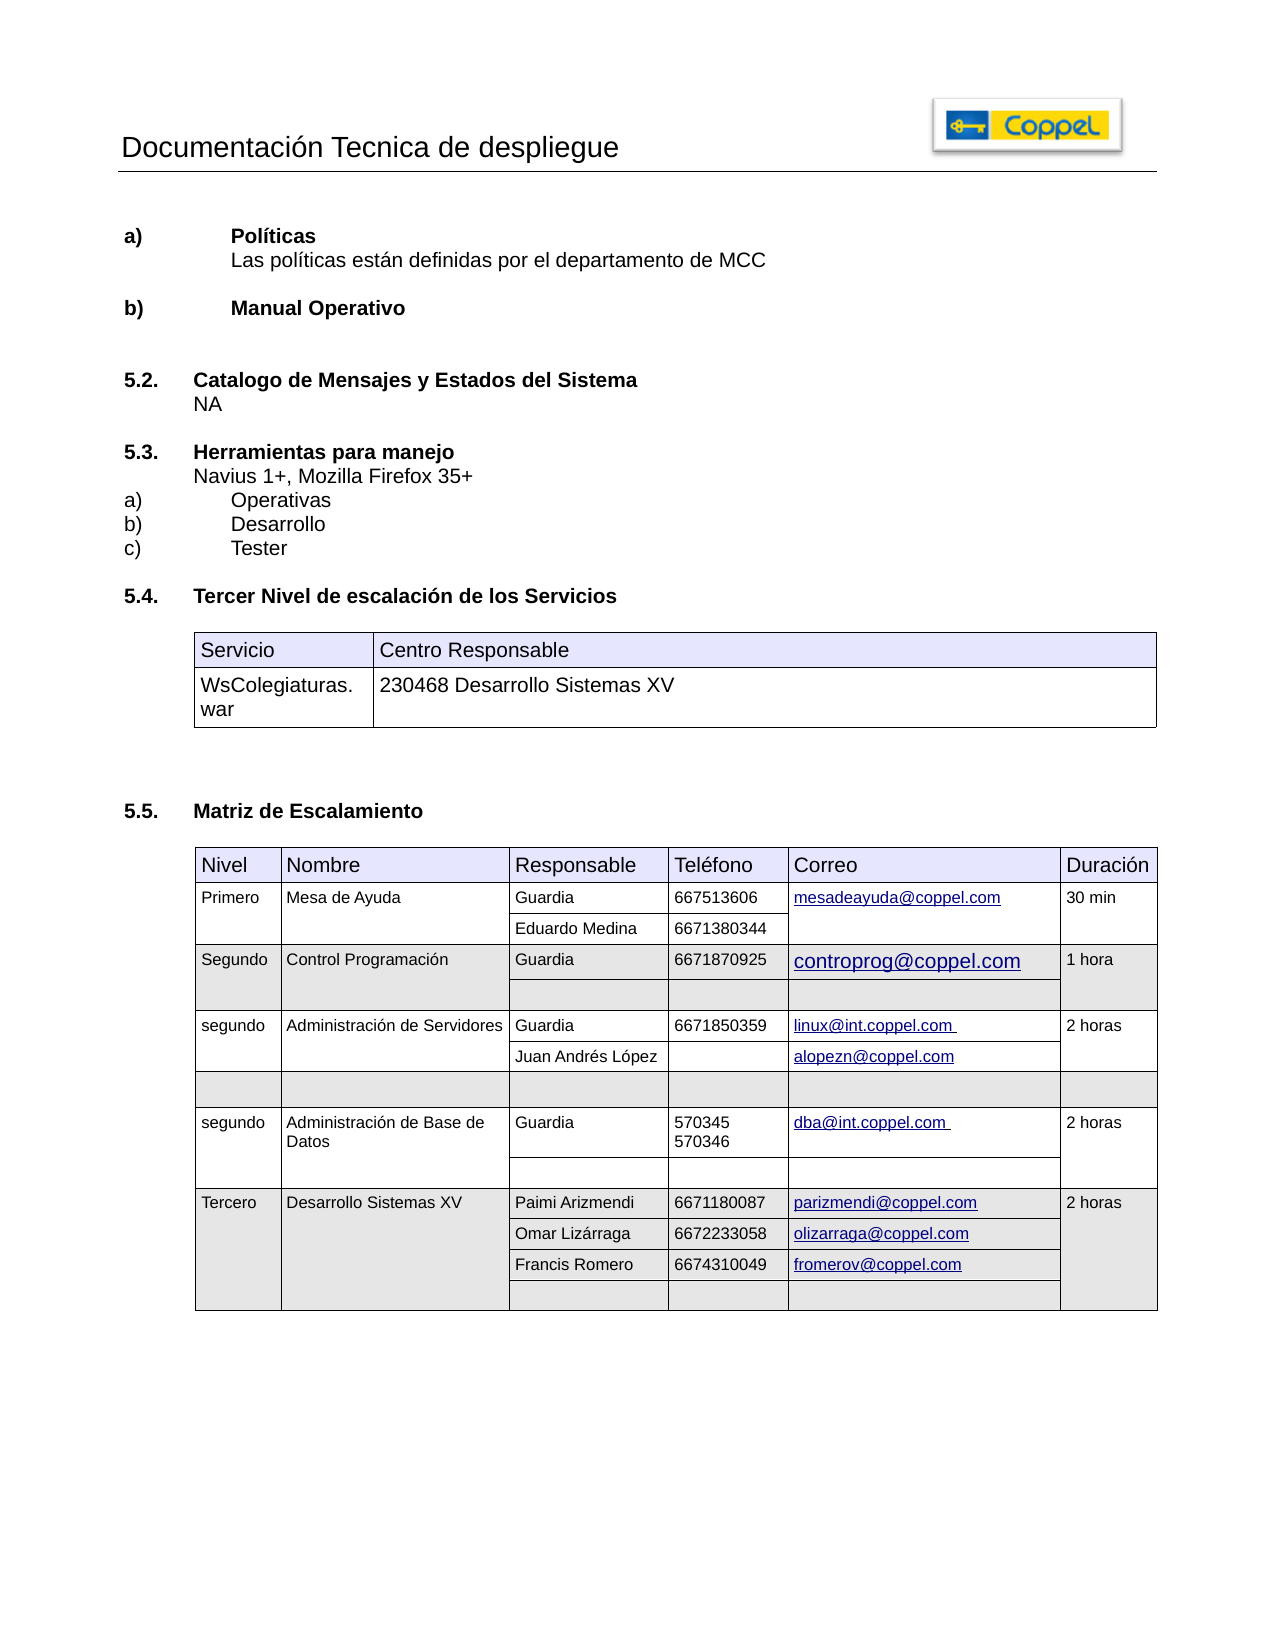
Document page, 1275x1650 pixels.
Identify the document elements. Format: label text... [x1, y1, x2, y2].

list Manual Operativo [118, 296, 1157, 320]
table_cell fromerov@coppel.com [789, 1250, 1060, 1279]
table_cell Guardia [510, 1108, 668, 1157]
table_cell [669, 1072, 788, 1107]
table_cell [510, 980, 668, 1010]
table_cell [196, 1072, 281, 1107]
table_cell 6672233058 [669, 1219, 788, 1249]
list Catalogo de Mensajes y Estados del Sistema [118, 368, 1157, 392]
table_cell [789, 1281, 1060, 1310]
table_cell 30 min [1061, 883, 1157, 943]
table_cell 6671850359 [669, 1011, 788, 1041]
table_cell [669, 1158, 788, 1187]
table_cell alopezn@coppel.com [789, 1042, 1060, 1071]
table_cell Omar Lizárraga [510, 1219, 668, 1249]
table_cell 2 horas [1061, 1108, 1157, 1187]
table_cell 667513606 [669, 883, 788, 913]
table_cell mesadeayuda@coppel.com [789, 883, 1060, 943]
table_cell 570345 570346 [669, 1108, 788, 1157]
table_cell 6671380344 [669, 914, 788, 943]
table_cell Administración de Servidores [282, 1011, 509, 1071]
table_cell Guardia [510, 1011, 668, 1041]
table_cell 230468 Desarrollo Sistemas XV [374, 668, 1156, 727]
table_cell Guardia [510, 945, 668, 979]
table_cell Eduardo Medina [510, 914, 668, 943]
table_cell olizarraga@coppel.com [789, 1219, 1060, 1249]
table_cell Administración de Base de Datos [282, 1108, 509, 1187]
table_header Centro Responsable [374, 633, 1156, 667]
table_cell 2 horas [1061, 1011, 1157, 1071]
table_cell WsColegiaturas.war [195, 668, 373, 727]
table_header Nombre [282, 848, 509, 882]
table_cell 1 hora [1061, 945, 1157, 1010]
list Navius 1+, Mozilla Firefox 35+ [156, 464, 1157, 488]
table_cell [510, 1072, 668, 1107]
table_cell 6671180087 [669, 1189, 788, 1218]
table_cell segundo [196, 1108, 281, 1187]
table_cell [510, 1281, 668, 1310]
list Desarrollo [118, 512, 1157, 536]
list Tester [118, 536, 1157, 560]
table_header Responsable [510, 848, 668, 882]
list Políticas [118, 224, 1157, 248]
list Tercer Nivel de escalación de los Servicios [118, 584, 1157, 608]
table_cell [282, 1072, 509, 1107]
table_cell [669, 1042, 788, 1071]
table_cell segundo [196, 1011, 281, 1071]
table_cell controprog@coppel.com [789, 945, 1060, 979]
table_cell [1061, 1072, 1157, 1107]
list Matriz de Escalamiento [118, 799, 1157, 823]
table_cell 6671870925 [669, 945, 788, 979]
table_cell Control Programación [282, 945, 509, 1010]
table_header Duración [1061, 848, 1157, 882]
table_cell Tercero [196, 1189, 281, 1310]
table_cell Guardia [510, 883, 668, 913]
list Herramientas para manejo [118, 440, 1157, 464]
table_cell Mesa de Ayuda [282, 883, 509, 943]
table_cell Desarrollo Sistemas XV [282, 1189, 509, 1310]
table_cell [789, 1158, 1060, 1187]
table_cell Juan Andrés López [510, 1042, 668, 1071]
table_cell parizmendi@coppel.com [789, 1189, 1060, 1218]
table_cell 6674310049 [669, 1250, 788, 1279]
table_header Teléfono [669, 848, 788, 882]
table_cell [669, 1281, 788, 1310]
table_cell [669, 980, 788, 1010]
table_header Nivel [196, 848, 281, 882]
table_cell dba@int.coppel.com [789, 1108, 1060, 1157]
table_cell Francis Romero [510, 1250, 668, 1279]
table_cell [510, 1158, 668, 1187]
list Las políticas están definidas por el departamento de MCC [193, 248, 1157, 272]
table_cell [789, 1072, 1060, 1107]
table_cell linux@int.coppel.com [789, 1011, 1060, 1041]
table_cell Primero [196, 883, 281, 943]
table_header Servicio [195, 633, 373, 667]
table_cell Segundo [196, 945, 281, 1010]
table_cell [789, 980, 1060, 1010]
table_cell Paimi Arizmendi [510, 1189, 668, 1218]
list Operativas [118, 488, 1157, 512]
table_header Correo [789, 848, 1060, 882]
picture [926, 94, 1129, 161]
list NA [156, 392, 1157, 416]
table_cell 2 horas [1061, 1189, 1157, 1310]
